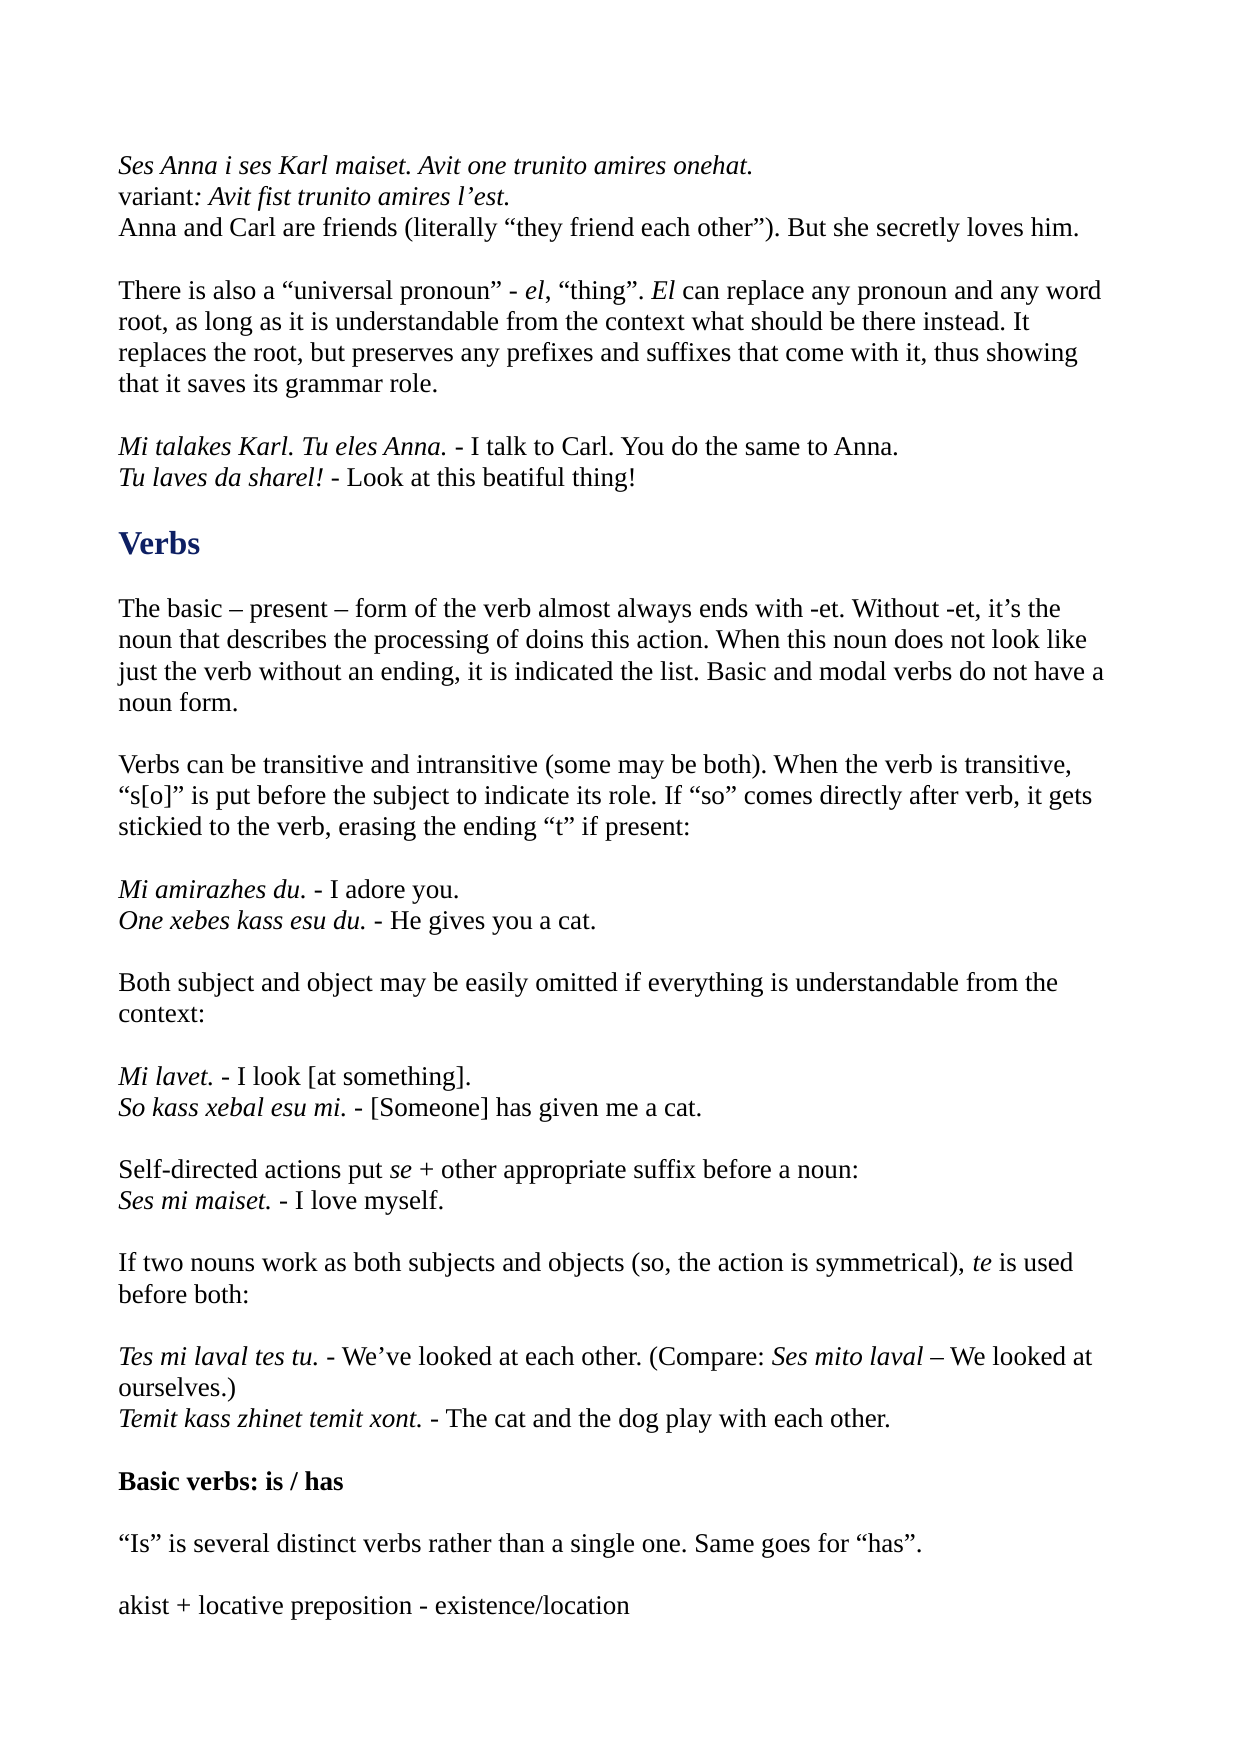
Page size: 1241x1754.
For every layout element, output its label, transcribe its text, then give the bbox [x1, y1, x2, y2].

text Basic verbs: is / has [118, 1464, 1122, 1496]
text One xebes kass esu du. - He gives you a cat. [118, 904, 1122, 935]
text Ses mi maiset. - I love myself. [118, 1184, 1122, 1215]
text Anna and Carl are friends (literally “they friend each other”). But she secretly loves him. [118, 212, 1122, 243]
text The basic – present – form of the verb almost always ends with -et. Without -et, it’s the noun that describes the processing of doins this action. When this noun does not look like just the verb without an ending, it is indicated the list. Basic and modal verbs do not have a noun form. [118, 592, 1122, 717]
text “Is” is several distinct verbs rather than a single one. Same goes for “has”. [118, 1527, 1122, 1558]
text Mi talakes Karl. Tu eles Anna. - I talk to Carl. You do the same to Anna. [118, 429, 1122, 461]
text Mi amirazhes du. - I adore you. [118, 873, 1122, 904]
text variant: Avit fist trunito amires l’est. [118, 180, 1122, 212]
text Tu laves da sharel! - Look at this beatiful thing! [118, 461, 1122, 492]
text Mi lavet. - I look [at something]. [118, 1060, 1122, 1091]
text Verbs [118, 523, 1122, 561]
text Verbs can be transitive and intransitive (some may be both). When the verb is transitive, “s[o]” is put before the subject to indicate its role. If “so” comes directly after verb, it gets stickied to the verb, erasing the ending “t” if present: [118, 748, 1122, 842]
text There is also a “universal pronoun” - el, “thing”. El can replace any pronoun and any word root, as long as it is understandable from the context what should be there instead. It replaces the root, but preserves any prefixes and suffixes that come with it, thus showing that it saves its grammar role. [118, 274, 1122, 398]
text Tes mi laval tes tu. - We’ve looked at each other. (Compare: Ses mito laval – We looked at ourselves.) [118, 1340, 1122, 1402]
text Self-directed actions put se + other appropriate suffix before a noun: [118, 1153, 1122, 1184]
text Temit kass zhinet temit xont. - The cat and the dog play with each other. [118, 1402, 1122, 1433]
text akist + locative preposition - existence/location [118, 1589, 1122, 1620]
text If two nouns work as both subjects and objects (so, the action is symmetrical), te is used before both: [118, 1247, 1122, 1309]
text Both subject and object may be easily omitted if everything is understandable from the context: [118, 966, 1122, 1028]
text Ses Anna i ses Karl maiset. Avit one trunito amires onehat. [118, 149, 1122, 180]
text So kass xebal esu mi. - [Someone] has given me a cat. [118, 1091, 1122, 1122]
